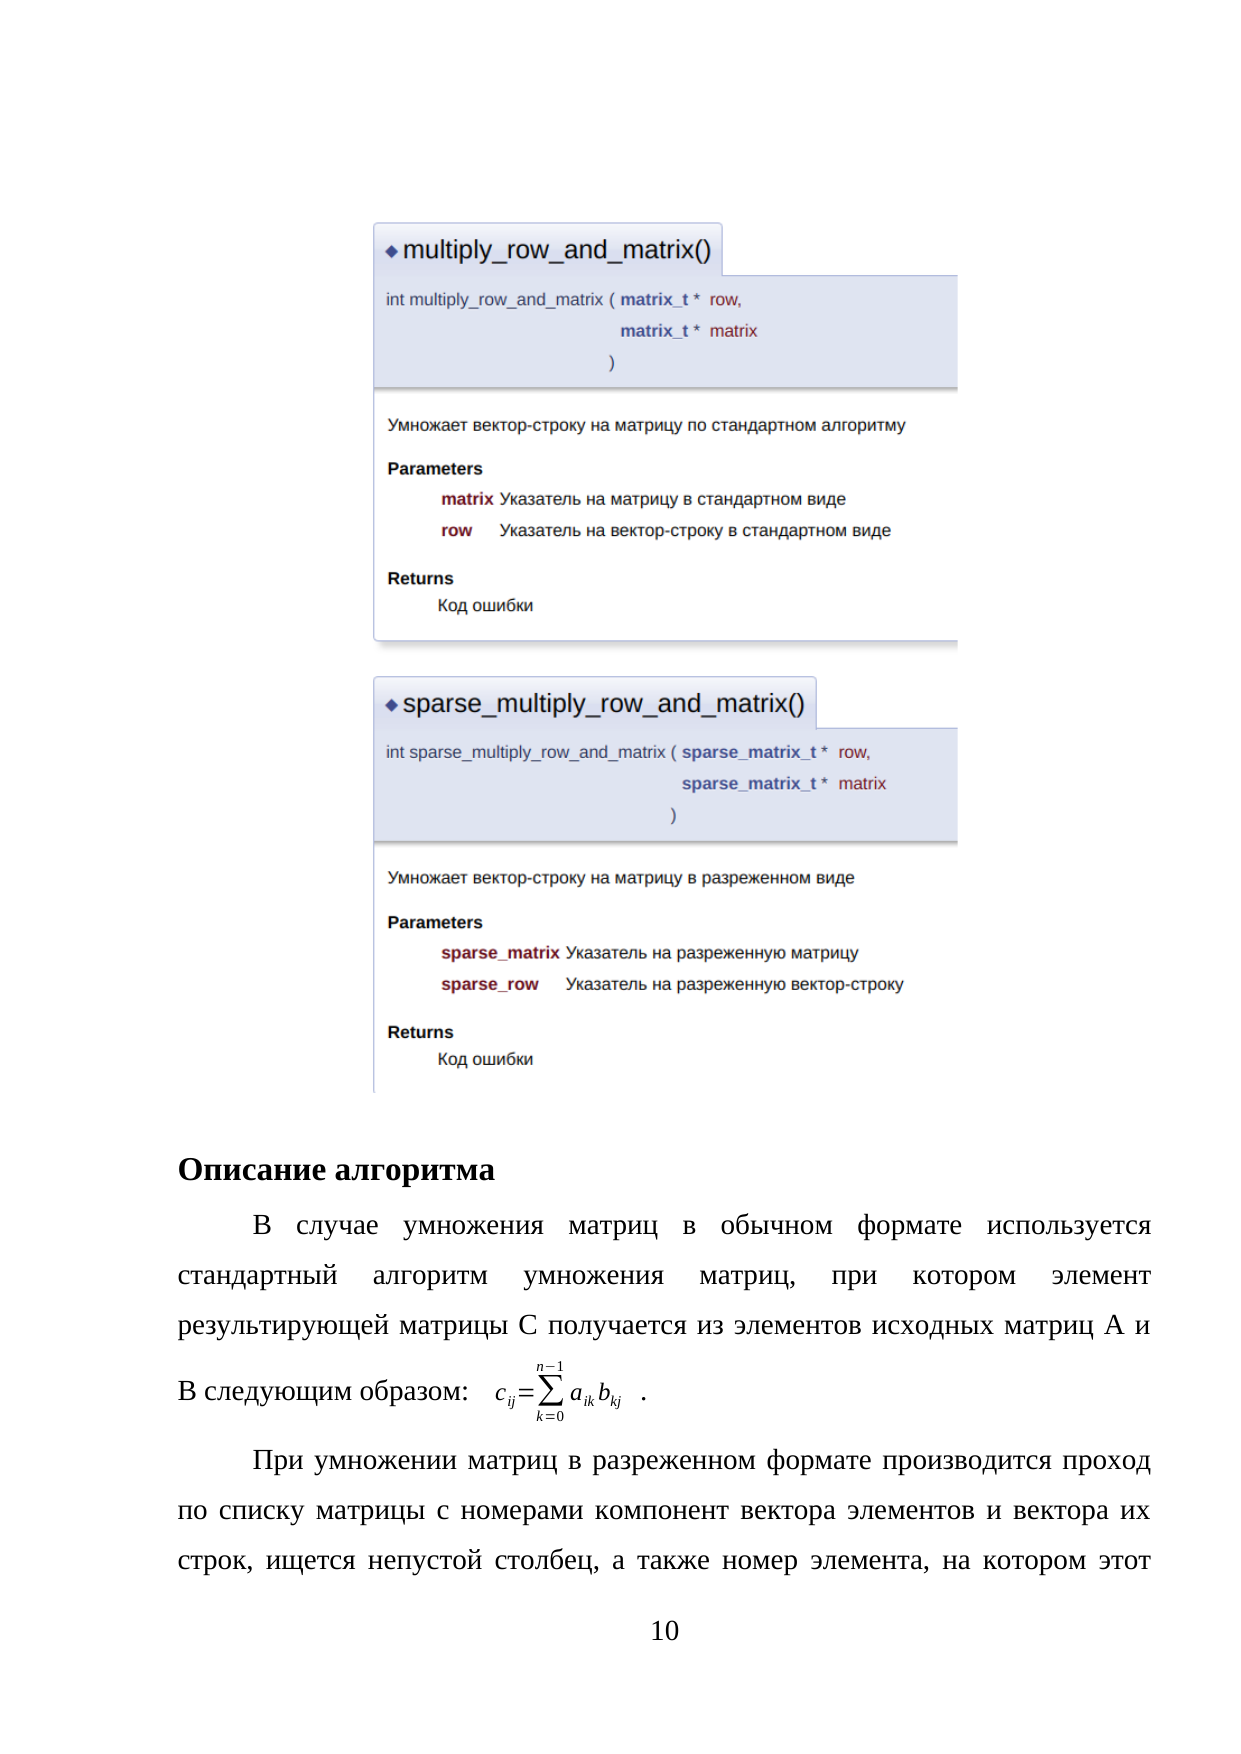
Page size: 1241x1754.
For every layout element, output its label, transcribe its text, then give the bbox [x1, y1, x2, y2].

picture [371, 218, 958, 1093]
text При умножении матриц в разреженном формате производится проход по списку матрицы с номерами компонент вектора элементов и вектора их строк, ищется непустой столбец, а также номер элемента, на котором этот [177, 1442, 1152, 1576]
text В случае умножения матриц в обычном формате используется стандартный алгоритм умножения матриц, при котором элемент результирующей матрицы С получается из элементов исходных матриц A и B следующим образом: . [177, 1207, 1152, 1425]
subtitle Описание алгоритма [177, 1149, 1152, 1188]
